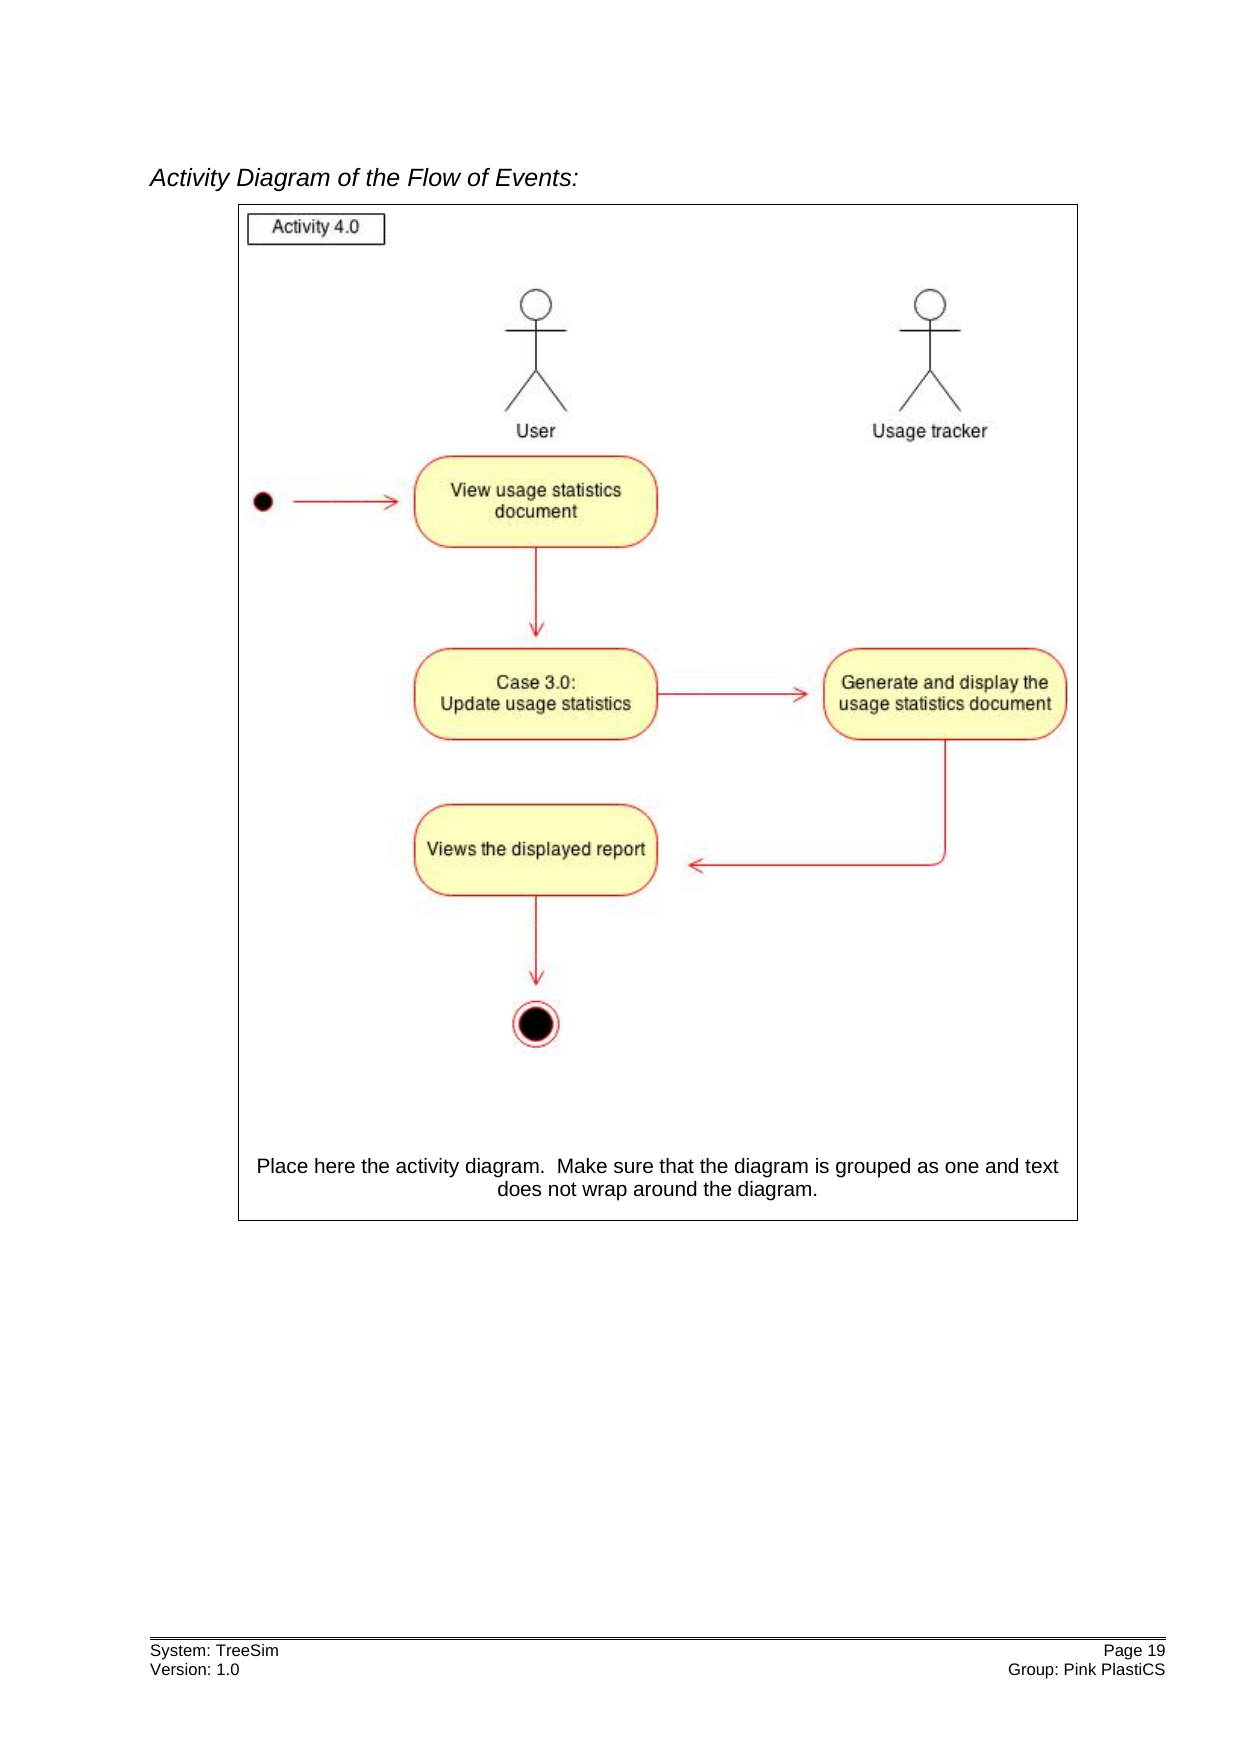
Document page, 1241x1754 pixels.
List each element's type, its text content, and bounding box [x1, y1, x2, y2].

text Activity Diagram of the Flow of Events: [150, 164, 1166, 192]
picture [247, 212, 1069, 1054]
text Place here the activity diagram. Make sure that the diagram is grouped as one and text does not wrap around the diagram. [247, 1154, 1068, 1201]
